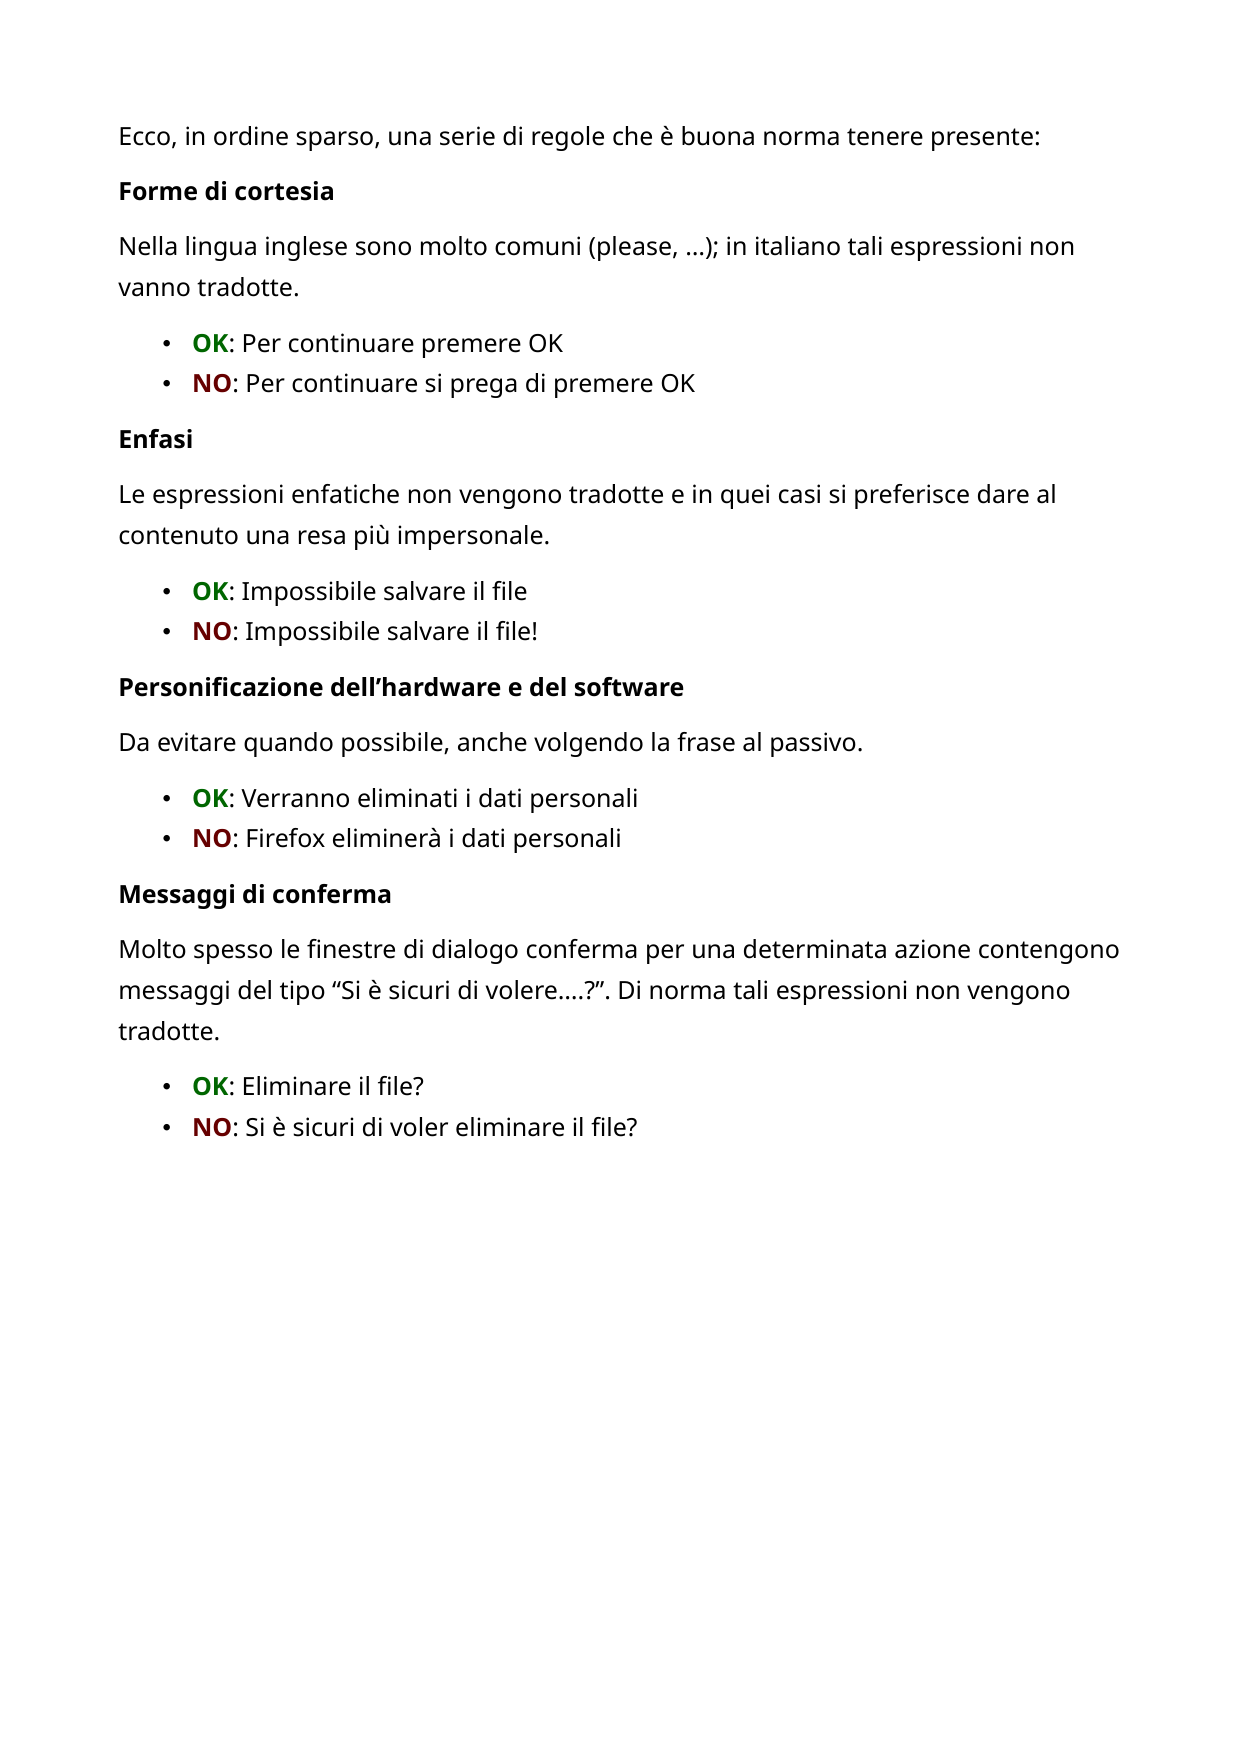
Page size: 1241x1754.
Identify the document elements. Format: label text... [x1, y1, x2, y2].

text Ecco, in ordine sparso, una serie di regole che è buona norma tenere presente: [118, 118, 1122, 152]
text Messaggi di conferma [118, 876, 1122, 911]
text Nella lingua inglese sono molto comuni (please, …); in italiano tali espressioni non vanno tradotte. [118, 229, 1122, 304]
text Enfasi [118, 421, 1122, 456]
text Da evitare quando possibile, anche volgendo la frase al passivo. [118, 725, 1122, 759]
text Molto spesso le finestre di dialogo conferma per una determinata azione contengono messaggi del tipo “Si è sicuri di volere….?”. Di norma tali espressioni non vengono tradotte. [118, 932, 1122, 1048]
list OK: Eliminare il file? [162, 1069, 1122, 1103]
list OK: Impossibile salvare il file [162, 573, 1122, 607]
list OK: Per continuare premere OK [162, 325, 1122, 359]
text Personificazione dell’hardware e del software [118, 669, 1122, 703]
list NO: Firefox eliminerà i dati personali [162, 821, 1122, 855]
list OK: Verranno eliminati i dati personali [162, 780, 1122, 814]
list NO: Per continuare si prega di premere OK [162, 366, 1122, 400]
text Le espressioni enfatiche non vengono tradotte e in quei casi si preferisce dare al contenuto una resa più impersonale. [118, 477, 1122, 552]
list NO: Impossibile salvare il file! [162, 614, 1122, 648]
text Forme di cortesia [118, 173, 1122, 208]
list NO: Si è sicuri di voler eliminare il file? [162, 1110, 1122, 1144]
